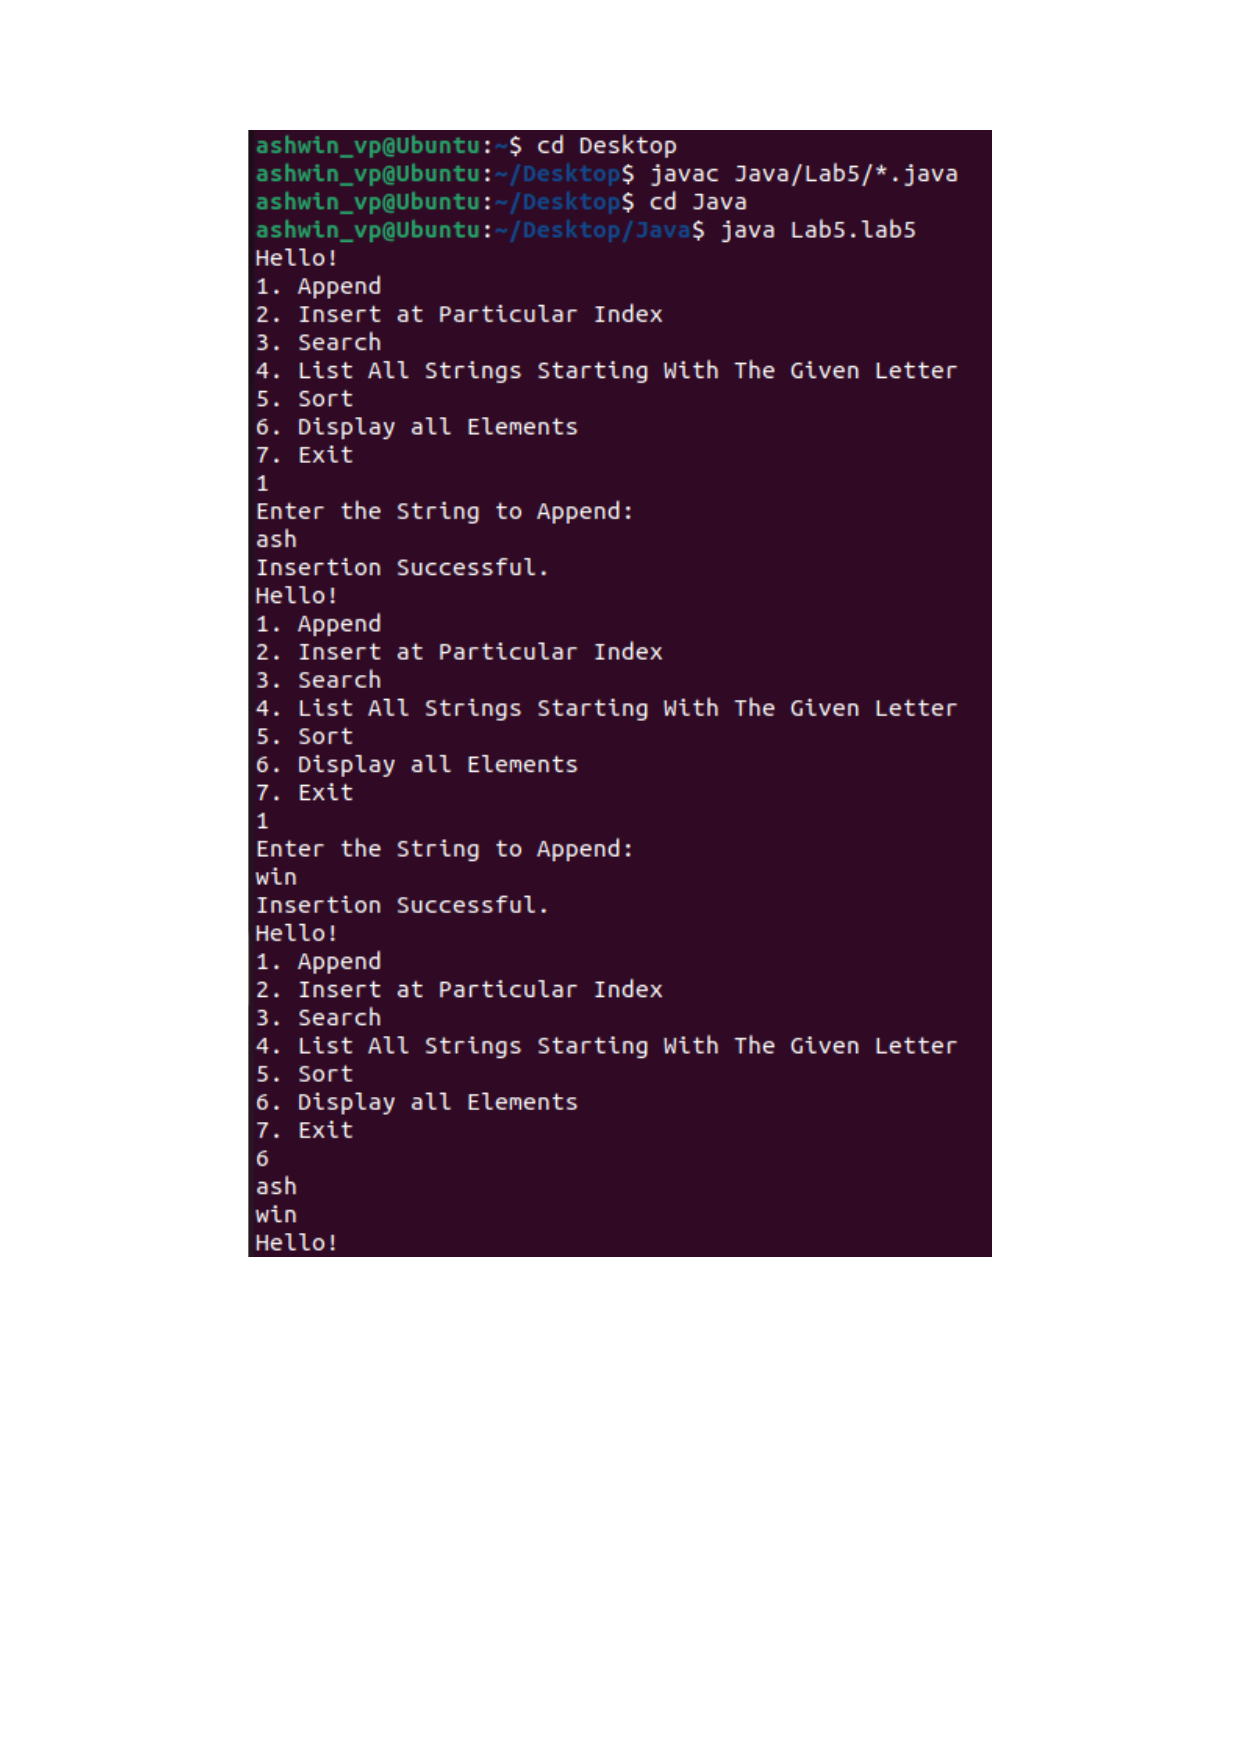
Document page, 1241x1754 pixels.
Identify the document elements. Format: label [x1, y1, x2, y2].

picture [248, 130, 992, 1257]
